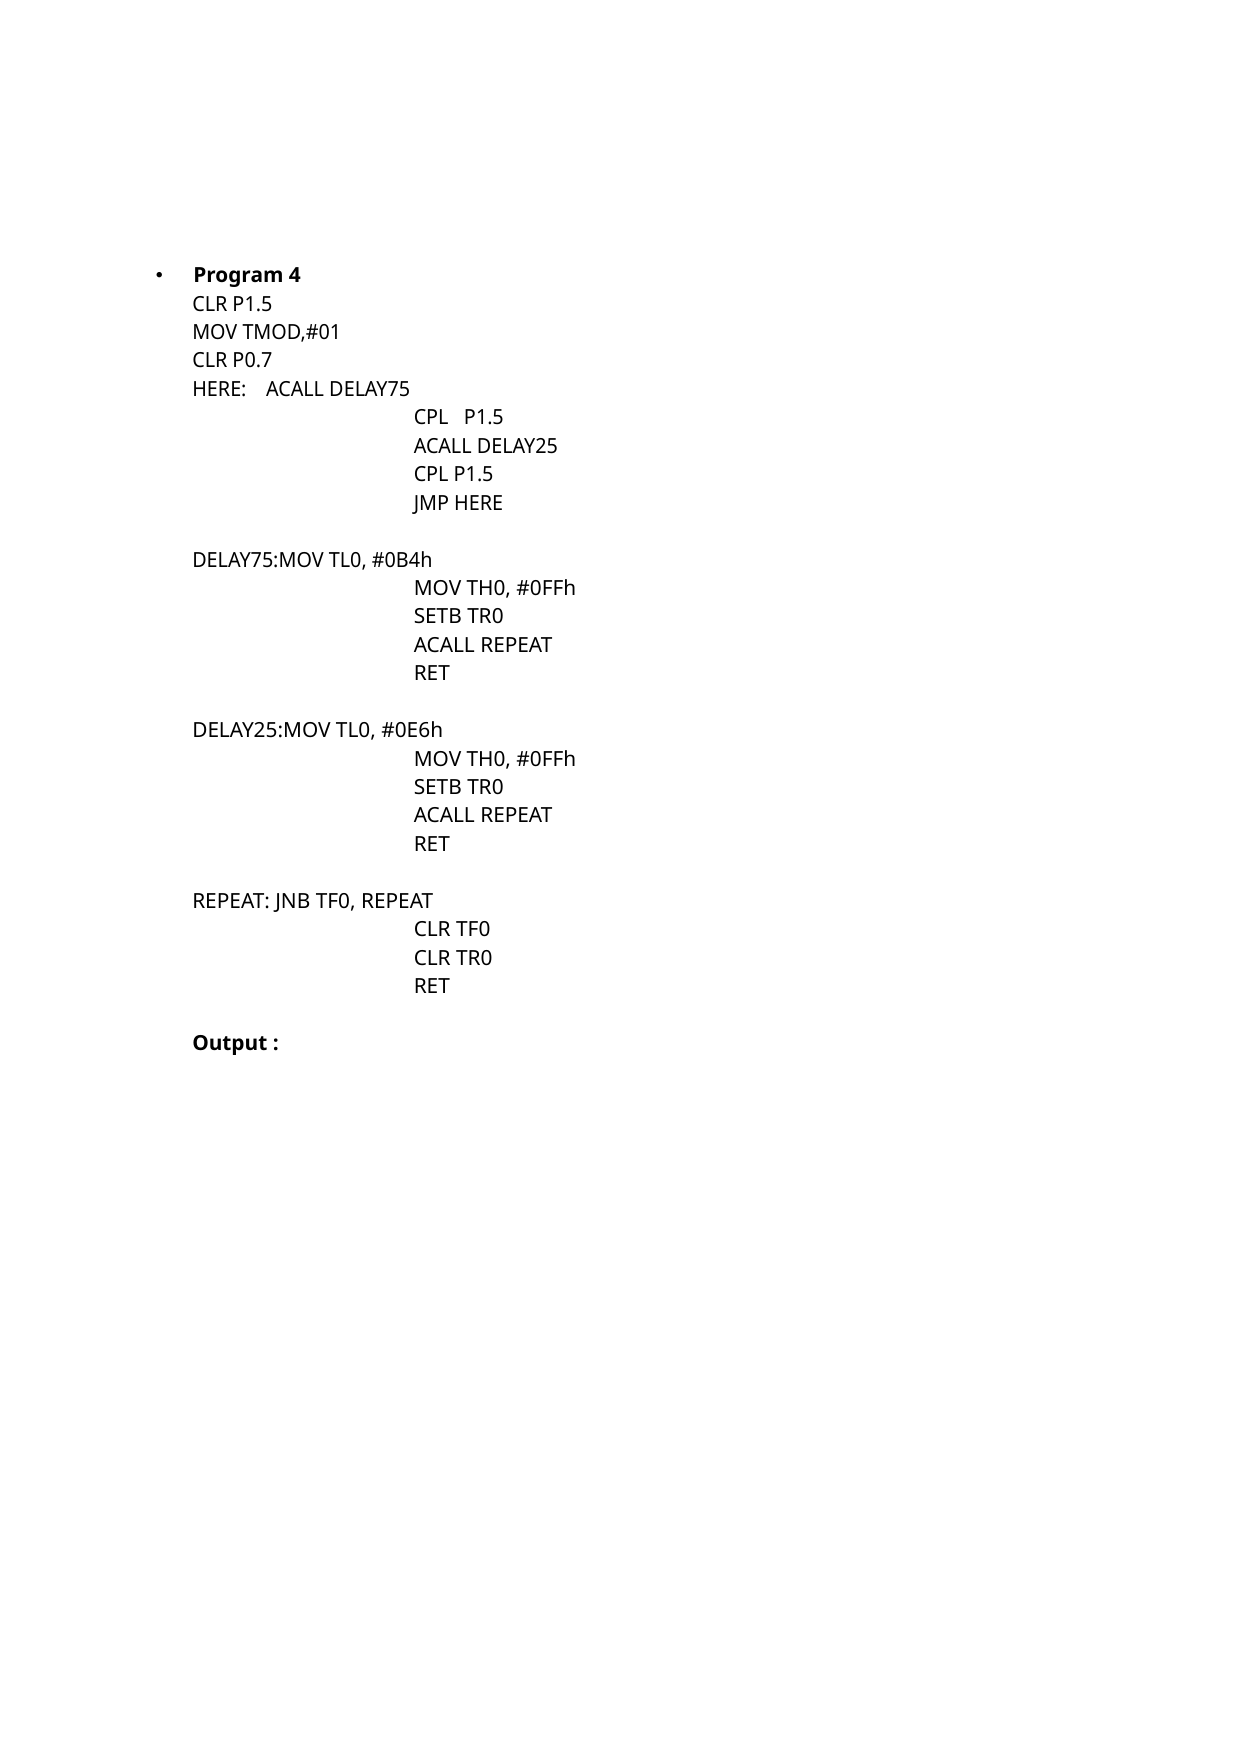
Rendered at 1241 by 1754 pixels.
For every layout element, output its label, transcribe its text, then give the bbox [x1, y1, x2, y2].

text CLR TR0 [118, 943, 1122, 971]
text REPEAT: JNB TF0, REPEAT [118, 886, 1122, 914]
text MOV TMOD,#01 [118, 317, 1122, 346]
text HERE: ACALL DELAY75 [118, 374, 1122, 402]
text ACALL REPEAT [118, 630, 1122, 658]
text CLR P0.7 [118, 346, 1122, 374]
text CLR TF0 [118, 914, 1122, 943]
text SETB TR0 [118, 772, 1122, 801]
text JMP HERE [118, 488, 1122, 516]
text CLR P1.5 [118, 289, 1122, 317]
text RET [118, 658, 1122, 687]
text ACALL DELAY25 [118, 431, 1122, 459]
text SETB TR0 [118, 602, 1122, 630]
text MOV TH0, #0FFh [118, 744, 1122, 772]
text CPL P1.5 [118, 459, 1122, 488]
text CPL P1.5 [118, 402, 1122, 431]
text MOV TH0, #0FFh [118, 573, 1122, 602]
text RET [118, 971, 1122, 1000]
text DELAY25:MOV TL0, #0E6h [118, 715, 1122, 744]
text RET [118, 829, 1122, 857]
text Output : [118, 1028, 1122, 1057]
text DELAY75:MOV TL0, #0B4h [118, 545, 1122, 573]
text ACALL REPEAT [118, 801, 1122, 829]
list Program 4 [156, 260, 1122, 289]
